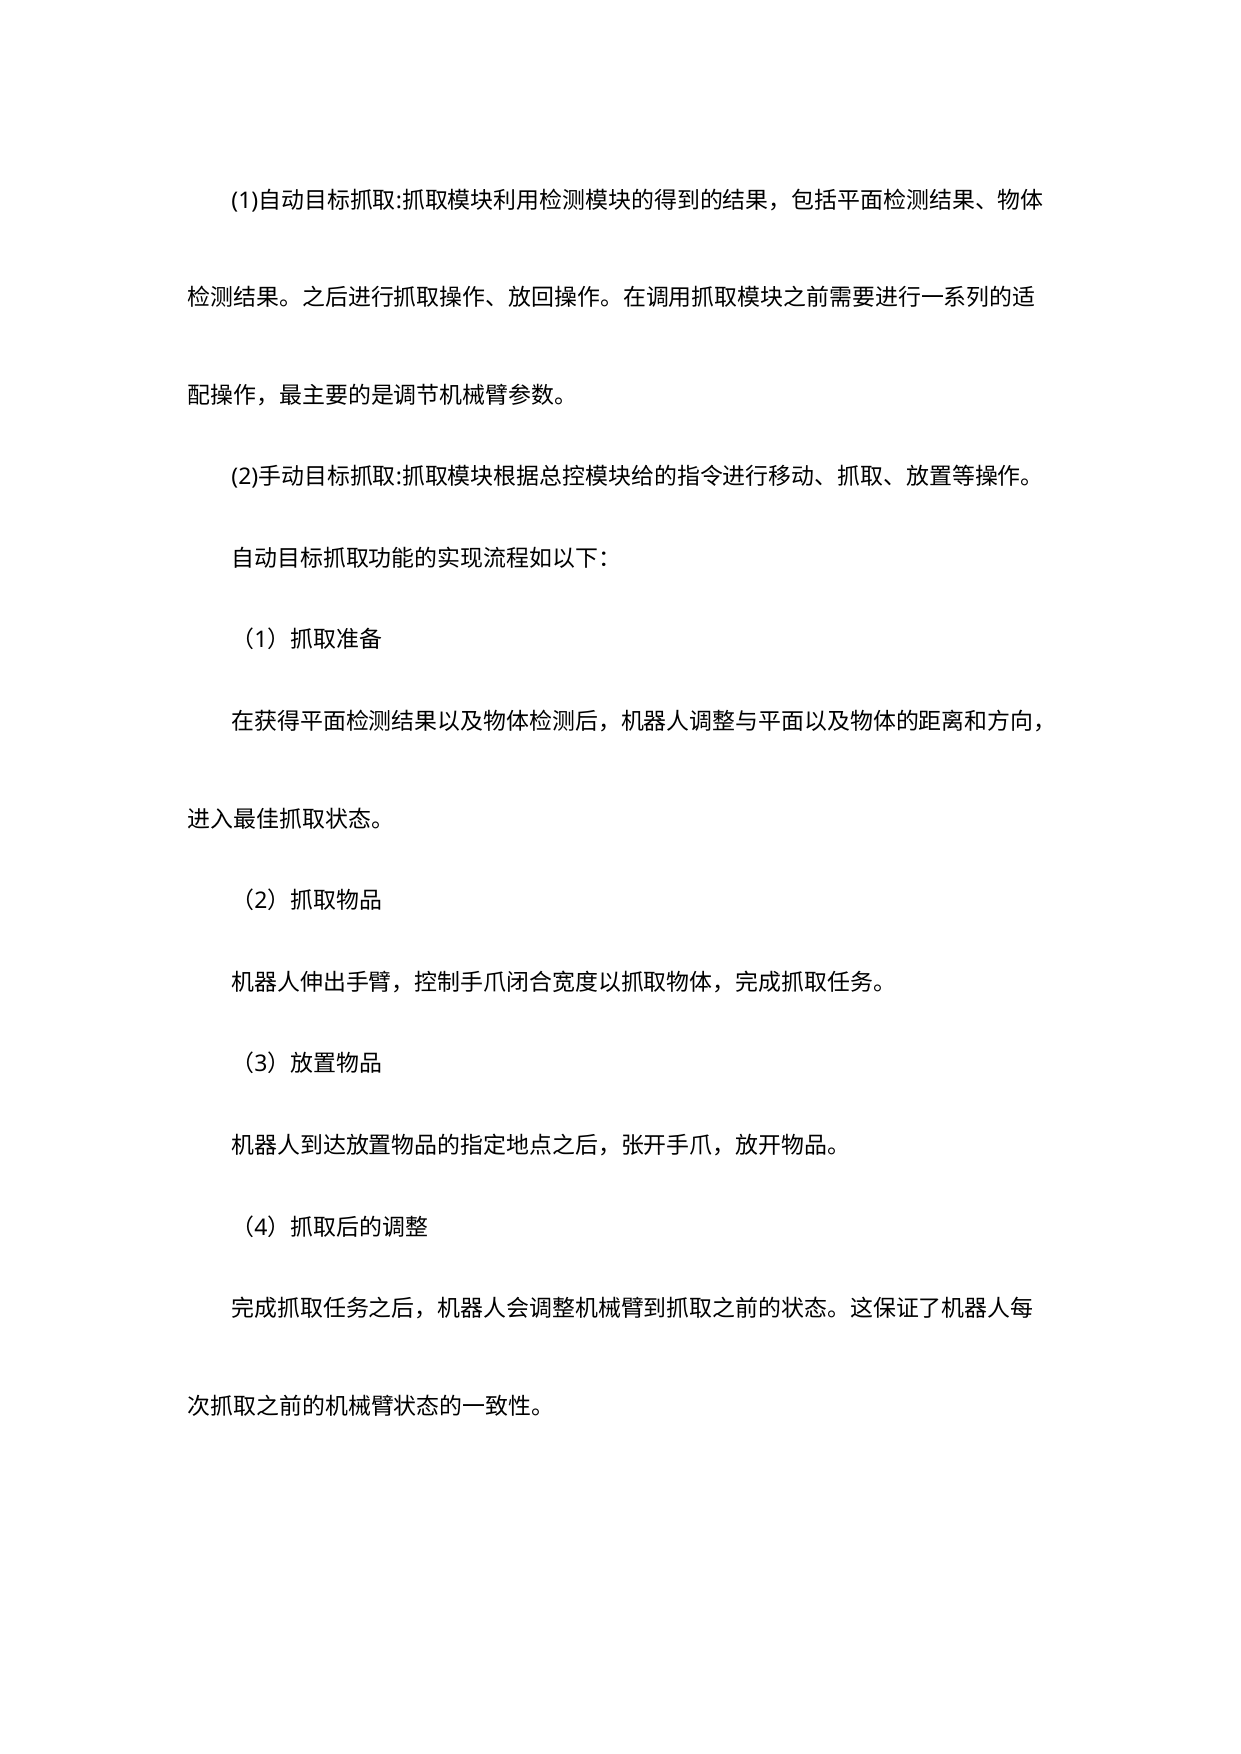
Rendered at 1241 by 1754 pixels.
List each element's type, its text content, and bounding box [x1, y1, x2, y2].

text （2）抓取物品 [187, 862, 1053, 927]
text 机器人伸出手臂，控制手爪闭合宽度以抓取物体，完成抓取任务。 [187, 944, 1053, 1009]
text （4）抓取后的调整 [187, 1189, 1053, 1254]
text 自动目标抓取功能的实现流程如以下： [187, 520, 1053, 585]
text 完成抓取任务之后，机器人会调整机械臂到抓取之前的状态。这保证了机器人每次抓取之前的机械臂状态的一致性。 [187, 1271, 1053, 1433]
text (1)自动目标抓取:抓取模块利用检测模块的得到的结果，包括平面检测结果、物体检测结果。之后进行抓取操作、放回操作。在调用抓取模块之前需要进行一系列的适配操作，最主要的是调节机械臂参数。 [187, 162, 1053, 422]
text (2)手动目标抓取:抓取模块根据总控模块给的指令进行移动、抓取、放置等操作。 [187, 438, 1053, 503]
text 机器人到达放置物品的指定地点之后，张开手爪，放开物品。 [187, 1107, 1053, 1172]
text （1）抓取准备 [187, 602, 1053, 667]
text （3）放置物品 [187, 1026, 1053, 1091]
text 在获得平面检测结果以及物体检测后，机器人调整与平面以及物体的距离和方向，进入最佳抓取状态。 [187, 683, 1053, 846]
